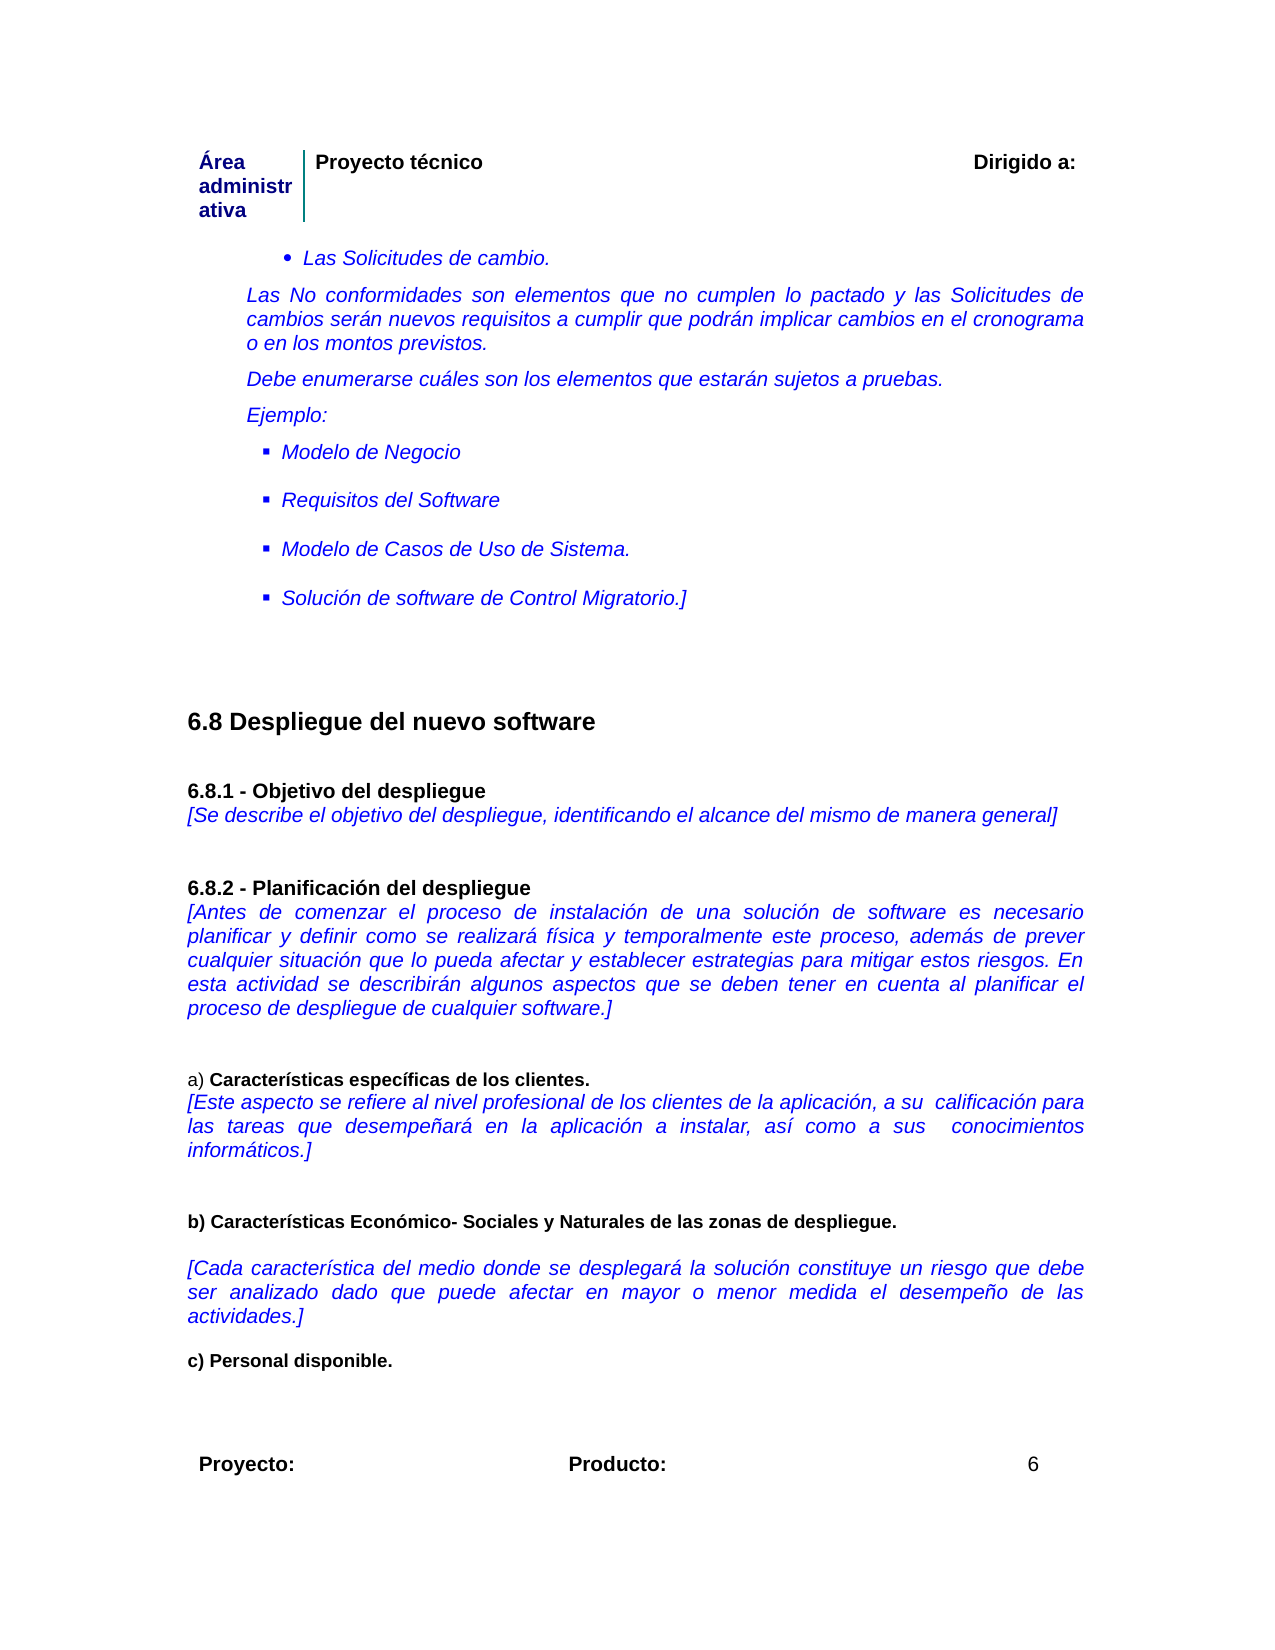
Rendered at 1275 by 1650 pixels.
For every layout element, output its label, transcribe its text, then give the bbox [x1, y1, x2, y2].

text a) Características específicas de los clientes. [187, 1068, 1087, 1090]
text Modelo de Negocio [261, 440, 1087, 464]
text Modelo de Casos de Uso de Sistema. [261, 537, 1087, 561]
text Debe enumerarse cuáles son los elementos que estarán sujetos a pruebas. [246, 367, 1087, 391]
text Ejemplo: [246, 403, 1087, 427]
text [Este aspecto se refiere al nivel profesional de los clientes de la aplicación, a su calificación para las tareas que desempeñará en la aplicación a instalar, así como a sus conocimientos informáticos.] [187, 1090, 1087, 1162]
text Las Solicitudes de cambio. [284, 246, 1087, 270]
text [Antes de comenzar el proceso de instalación de una solución de software es necesario planificar y definir como se realizará física y temporalmente este proceso, además de prever cualquier situación que lo pueda afectar y establecer estrategias para mitigar estos riesgos. En esta actividad se describirán algunos aspectos que se deben tener en cuenta al planificar el proceso de despliegue de cualquier software.] [187, 899, 1087, 1019]
subtitle 6.8 Despliegue del nuevo software [187, 707, 1087, 736]
text Solución de software de Control Migratorio.] [261, 585, 1087, 609]
subtitle 6.8.2 - Planificación del despliegue [187, 876, 1087, 899]
text c) Personal disponible. [187, 1350, 1087, 1371]
text [Se describe el objetivo del despliegue, identificando el alcance del mismo de manera general] [187, 803, 1087, 827]
text Las No conformidades son elementos que no cumplen lo pactado y las Solicitudes de cambios serán nuevos requisitos a cumplir que podrán implicar cambios en el cronograma o en los montos previstos. [246, 282, 1087, 354]
text b) Características Económico- Sociales y Naturales de las zonas de despliegue. [187, 1211, 1087, 1232]
text [Cada característica del medio donde se desplegará la solución constituye un riesgo que debe ser analizado dado que puede afectar en mayor o menor medida el desempeño de las actividades.] [187, 1256, 1087, 1328]
subtitle 6.8.1 - Objetivo del despliegue [187, 779, 1087, 803]
text Requisitos del Software [261, 488, 1087, 512]
